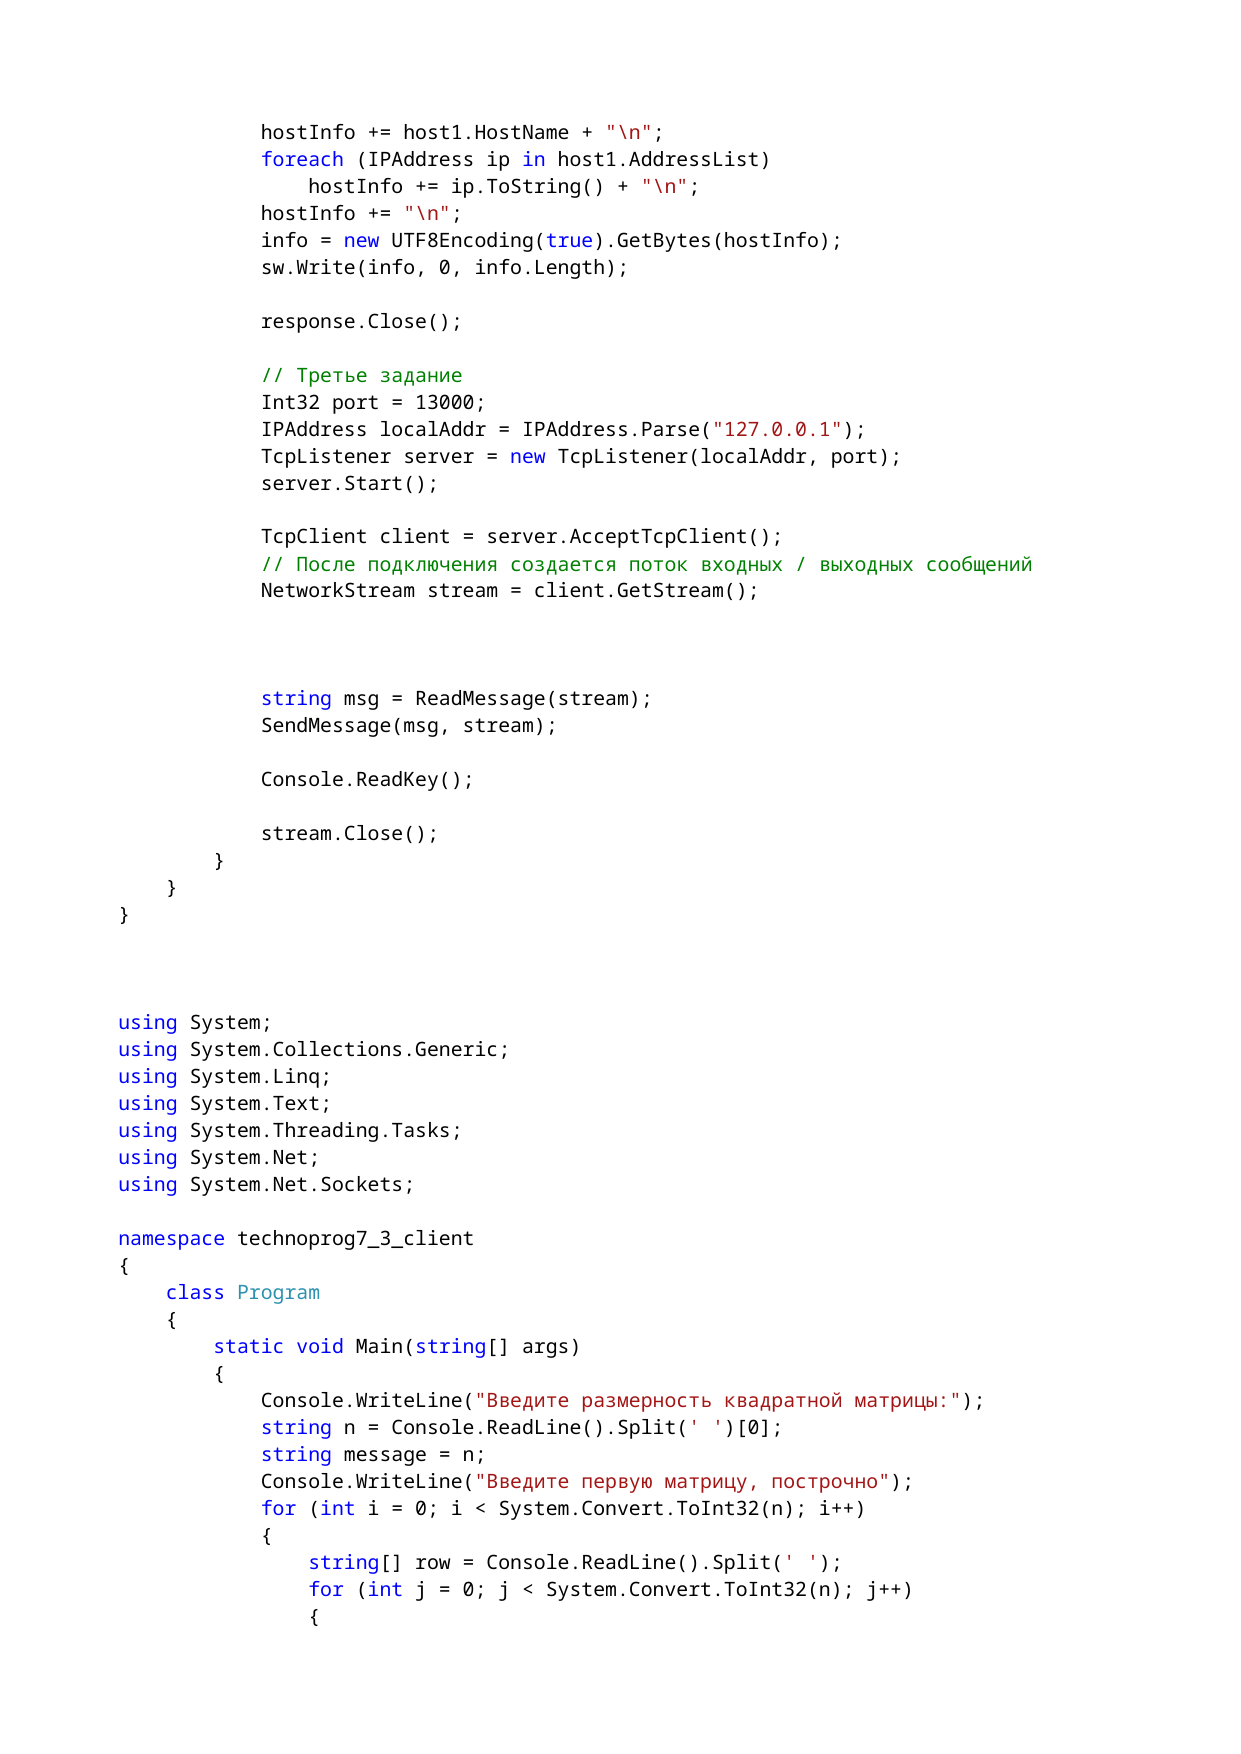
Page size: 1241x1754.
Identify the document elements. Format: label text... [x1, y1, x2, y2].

text hostInfo += ip.ToString() + "\n"; [118, 172, 1122, 199]
text string n = Console.ReadLine().Split(' ')[0]; [118, 1413, 1122, 1440]
text Console.WriteLine("Введите размерность квадратной матрицы:"); [118, 1386, 1122, 1413]
text TcpClient client = server.AcceptTcpClient(); [118, 523, 1122, 550]
text server.Start(); [118, 469, 1122, 496]
text stream.Close(); [118, 819, 1122, 847]
text { [118, 1305, 1122, 1332]
text TcpListener server = new TcpListener(localAddr, port); [118, 442, 1122, 469]
text using System.Text; [118, 1089, 1122, 1116]
text string msg = ReadMessage(stream); [118, 685, 1122, 712]
text { [118, 1602, 1122, 1629]
text NetworkStream stream = client.GetStream(); [118, 577, 1122, 604]
text using System.Threading.Tasks; [118, 1116, 1122, 1143]
text string message = n; [118, 1440, 1122, 1467]
text namespace technoprog7_3_client [118, 1224, 1122, 1251]
text // После подключения создается поток входных / выходных сообщений [118, 550, 1122, 577]
text class Program [118, 1278, 1122, 1305]
text Console.ReadKey(); [118, 766, 1122, 793]
text static void Main(string[] args) [118, 1332, 1122, 1359]
text response.Close(); [118, 307, 1122, 334]
text } [118, 847, 1122, 873]
text } [118, 901, 1122, 927]
text using System.Net.Sockets; [118, 1170, 1122, 1197]
text using System.Linq; [118, 1062, 1122, 1089]
text { [118, 1359, 1122, 1386]
text hostInfo += host1.HostName + "\n"; [118, 118, 1122, 145]
text sw.Write(info, 0, info.Length); [118, 253, 1122, 280]
text using System.Net; [118, 1143, 1122, 1170]
text info = new UTF8Encoding(true).GetBytes(hostInfo); [118, 226, 1122, 253]
text // Третье задание [118, 361, 1122, 388]
text { [118, 1521, 1122, 1548]
text foreach (IPAddress ip in host1.AddressList) [118, 145, 1122, 172]
text { [118, 1251, 1122, 1278]
text hostInfo += "\n"; [118, 199, 1122, 226]
text Int32 port = 13000; [118, 388, 1122, 415]
text SendMessage(msg, stream); [118, 712, 1122, 739]
text for (int j = 0; j < System.Convert.ToInt32(n); j++) [118, 1575, 1122, 1602]
text string[] row = Console.ReadLine().Split(' '); [118, 1548, 1122, 1575]
text } [118, 873, 1122, 901]
text for (int i = 0; i < System.Convert.ToInt32(n); i++) [118, 1494, 1122, 1521]
text Console.WriteLine("Введите первую матрицу, построчно"); [118, 1467, 1122, 1494]
text using System.Collections.Generic; [118, 1035, 1122, 1062]
text IPAddress localAddr = IPAddress.Parse("127.0.0.1"); [118, 415, 1122, 442]
text using System; [118, 1008, 1122, 1035]
